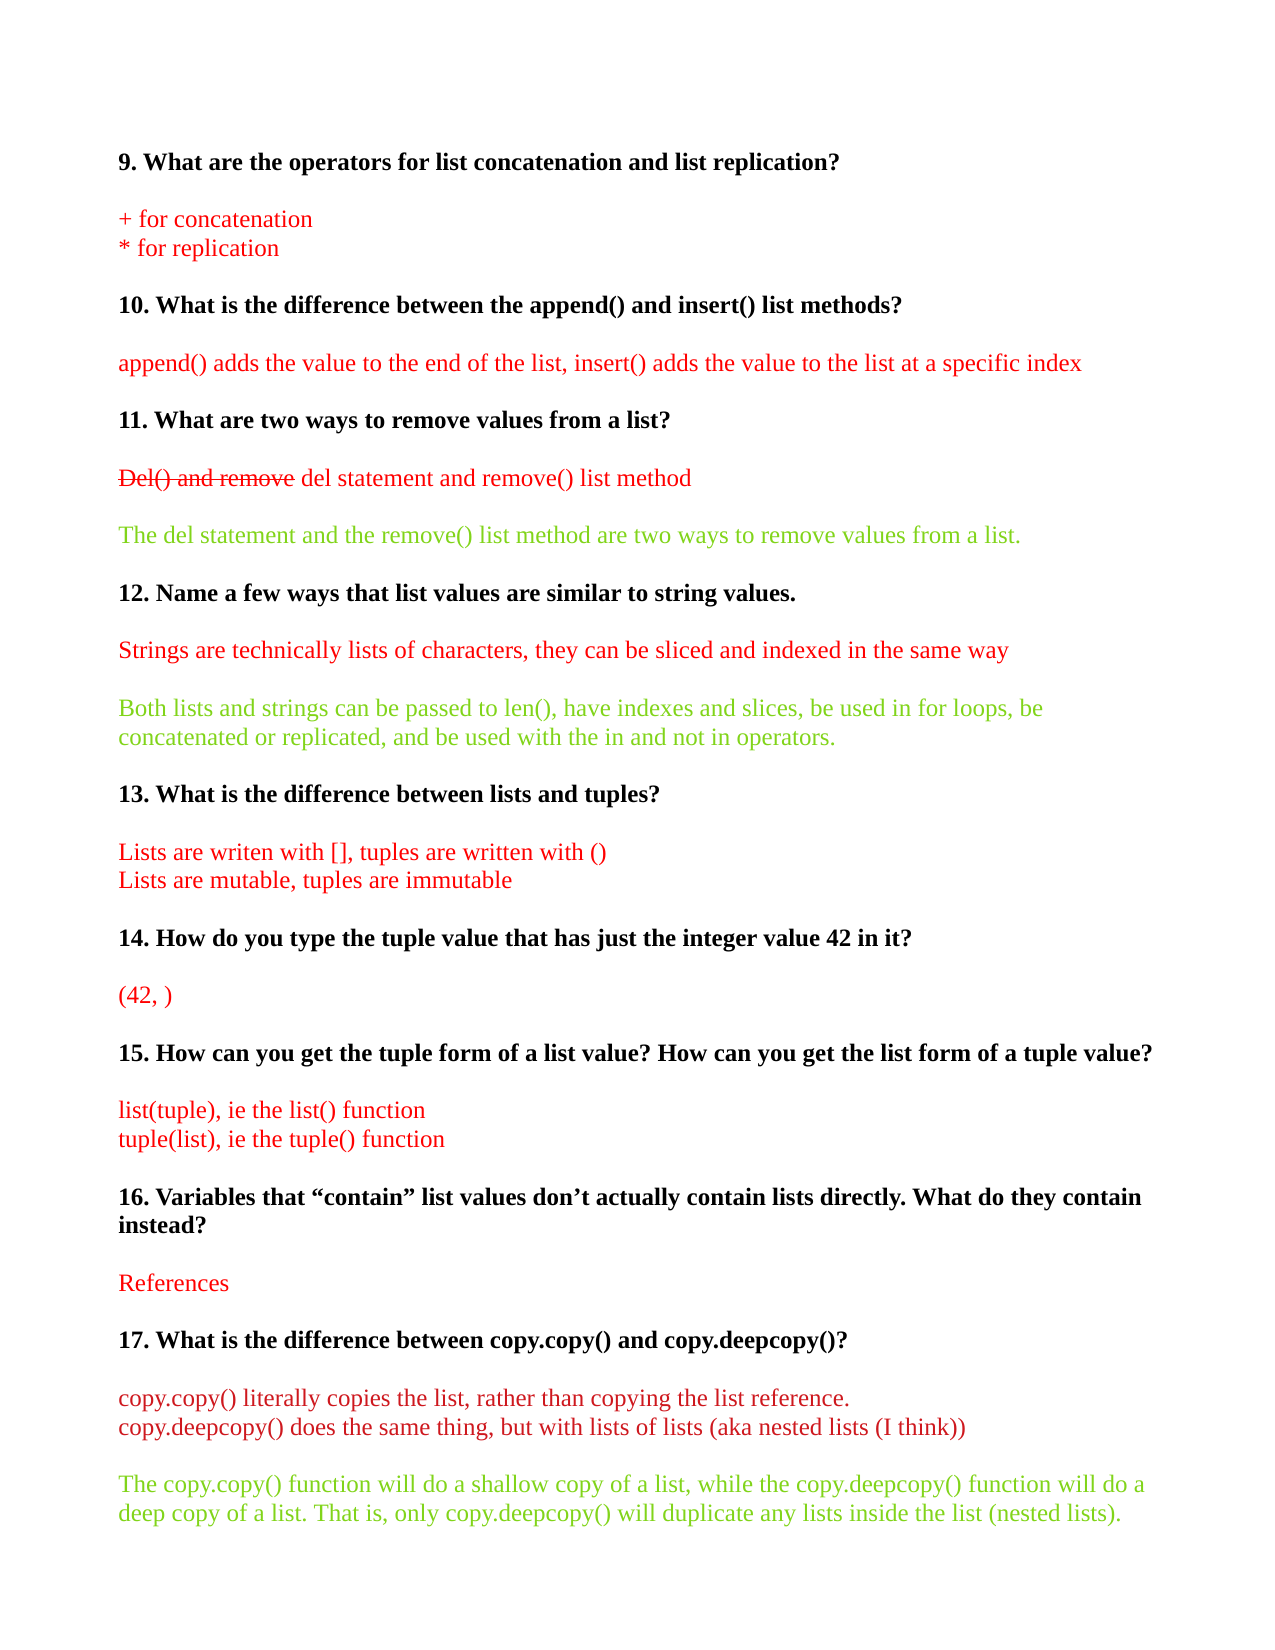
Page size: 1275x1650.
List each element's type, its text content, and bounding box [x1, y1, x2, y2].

text 12. Name a few ways that list values are similar to string values. [118, 578, 1157, 607]
text Lists are writen with [], tuples are written with () Lists are mutable, tuples are immutable [118, 837, 1157, 894]
text 17. What is the difference between copy.copy() and copy.deepcopy()? [118, 1326, 1157, 1354]
text + for concatenation [118, 204, 1157, 233]
text 11. What are two ways to remove values from a list? [118, 406, 1157, 434]
text 13. What is the difference between lists and tuples? [118, 779, 1157, 808]
text Both lists and strings can be passed to len(), have indexes and slices, be used in for loops, be concatenated or replicated, and be used with the in and not in operators. [118, 693, 1157, 751]
text list(tuple), ie the list() function tuple(list), ie the tuple() function [118, 1096, 1157, 1153]
text append() adds the value to the end of the list, insert() adds the value to the list at a specific index [118, 348, 1157, 377]
text Strings are technically lists of characters, they can be sliced and indexed in the same way [118, 636, 1157, 664]
text The del statement and the remove() list method are two ways to remove values from a list. [118, 521, 1157, 549]
text copy.copy() literally copies the list, rather than copying the list reference. [118, 1383, 1157, 1412]
text copy.deepcopy() does the same thing, but with lists of lists (aka nested lists (I think)) [118, 1412, 1157, 1441]
text 16. Variables that “contain” list values don’t actually contain lists directly. What do they contain instead? [118, 1182, 1157, 1239]
text 10. What is the difference between the append() and insert() list methods? [118, 291, 1157, 319]
text (42, ) [118, 981, 1157, 1009]
text * for replication [118, 233, 1157, 262]
text References [118, 1268, 1157, 1297]
text 15. How can you get the tuple form of a list value? How can you get the list form of a tuple value? [118, 1038, 1157, 1067]
text 14. How do you type the tuple value that has just the integer value 42 in it? [118, 923, 1157, 952]
text 9. What are the operators for list concatenation and list replication? [118, 147, 1157, 176]
text Del() and remove del statement and remove() list method [118, 463, 1157, 492]
text The copy.copy() function will do a shallow copy of a list, while the copy.deepcopy() function will do a deep copy of a list. That is, only copy.deepcopy() will duplicate any lists inside the list (nested lists). [118, 1469, 1157, 1527]
